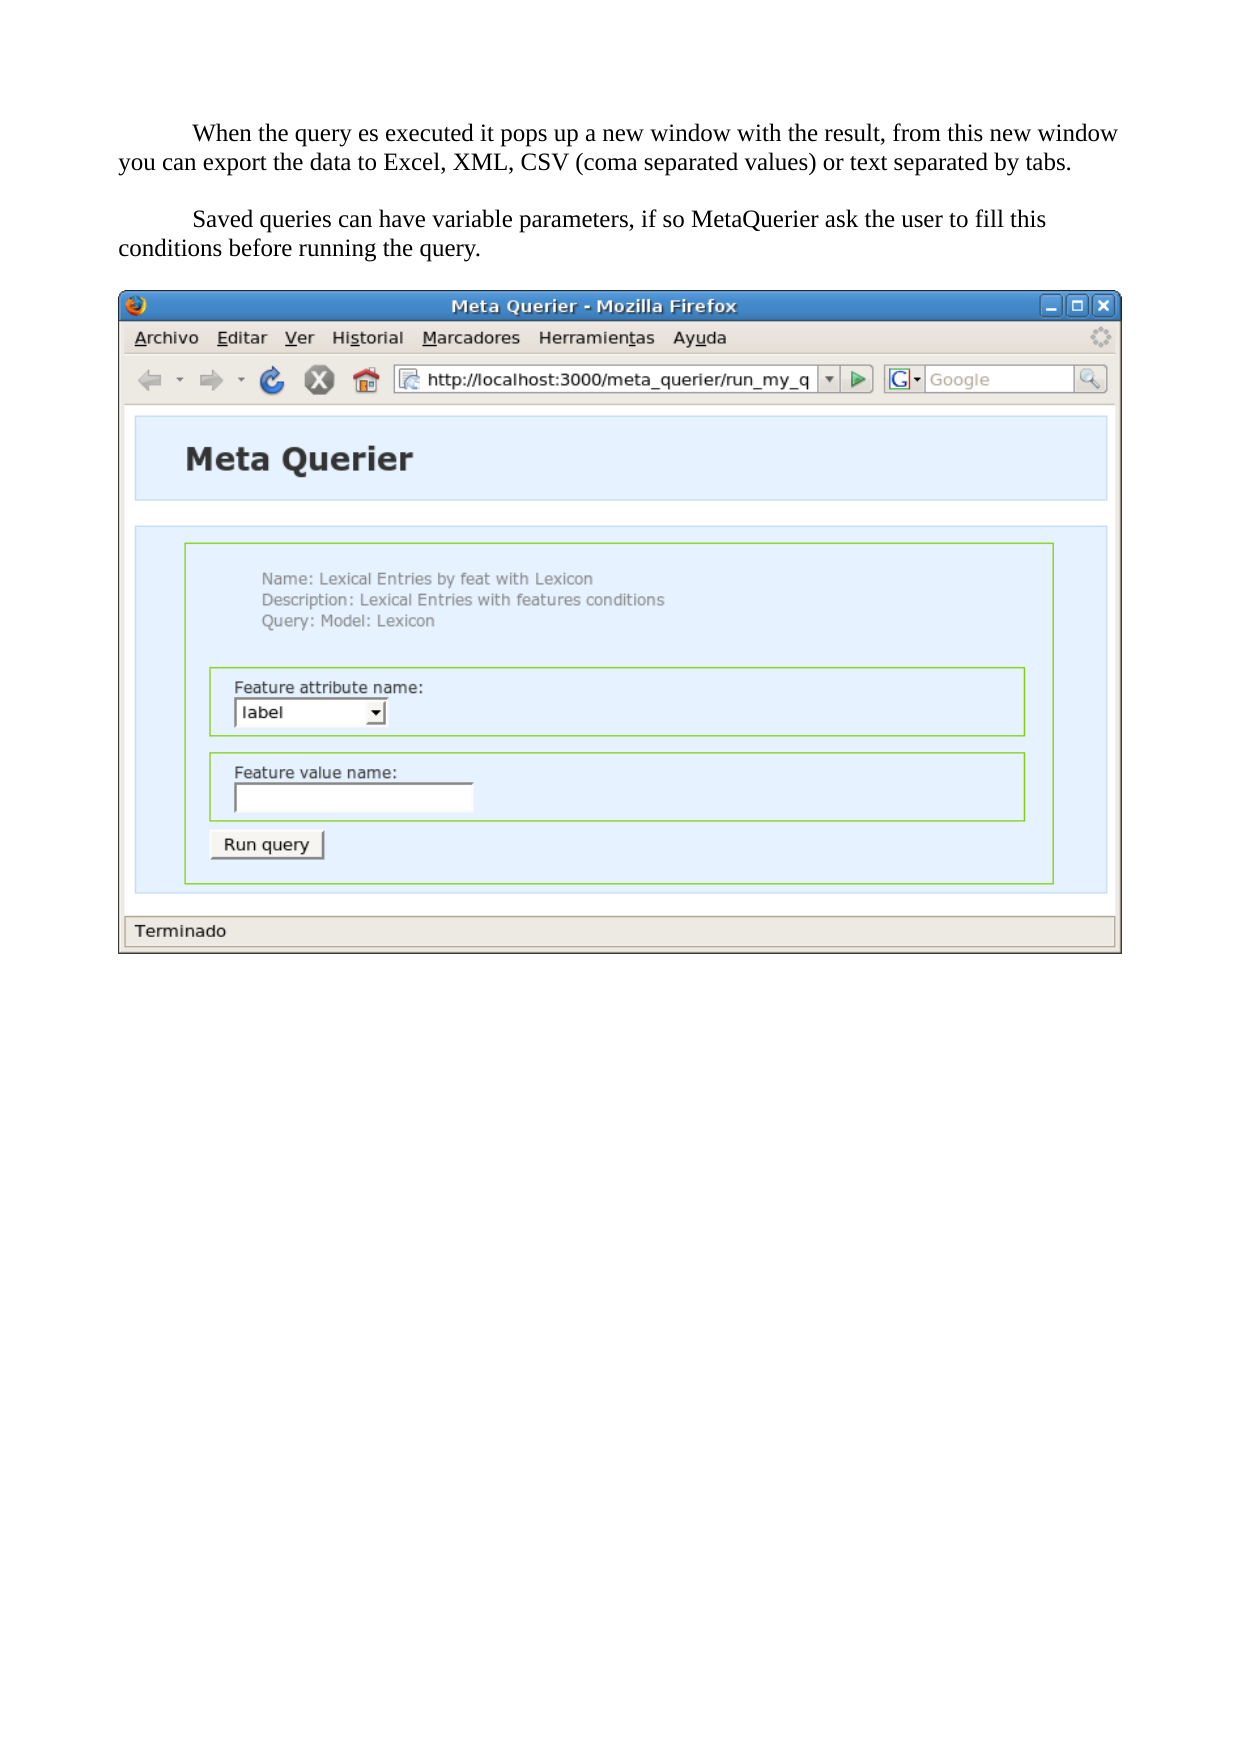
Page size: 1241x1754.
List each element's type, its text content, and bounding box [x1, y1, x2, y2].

text Saved queries can have variable parameters, if so MetaQuerier ask the user to fill this conditions before running the query. [118, 204, 1122, 262]
picture [118, 290, 1122, 954]
text When the query es executed it pops up a new window with the result, from this new window you can export the data to Excel, XML, CSV (coma separated values) or text separated by tabs. [118, 118, 1122, 176]
